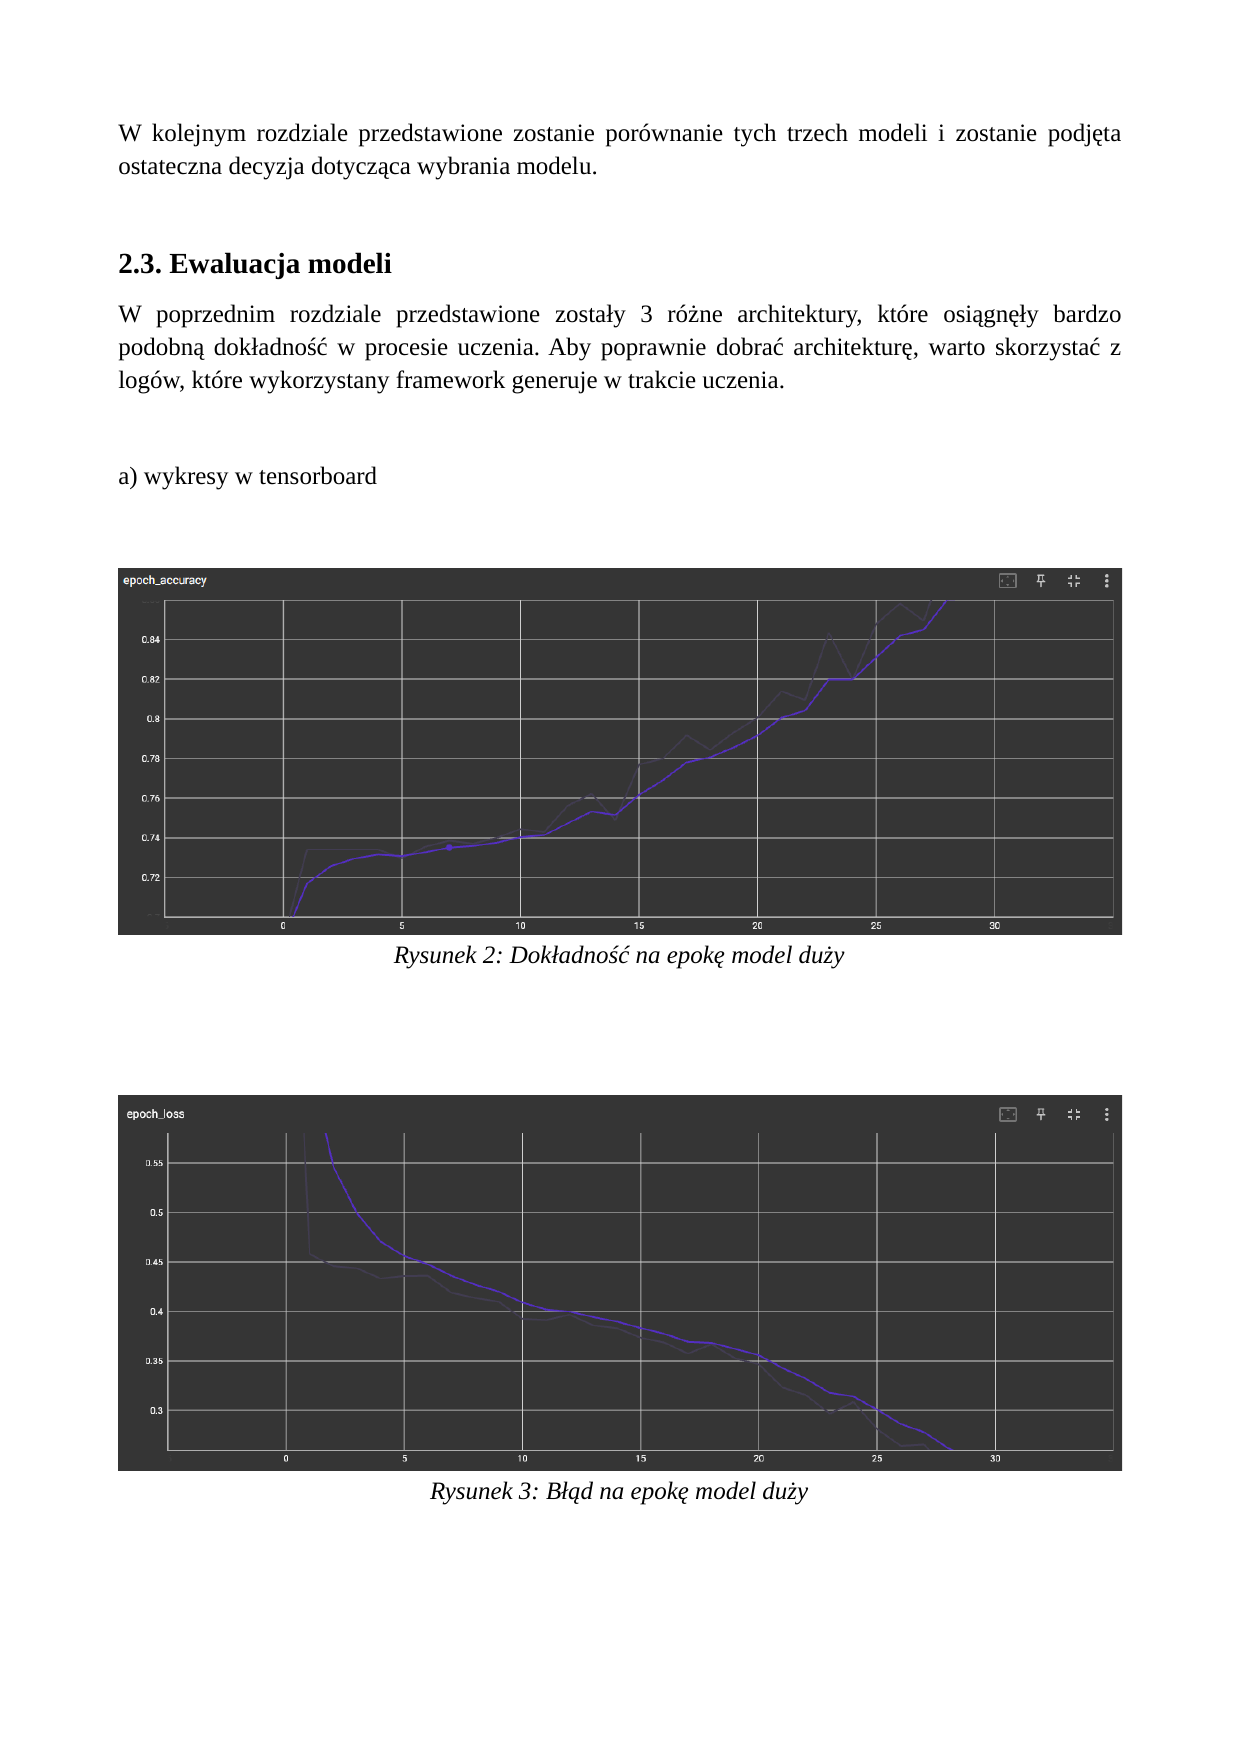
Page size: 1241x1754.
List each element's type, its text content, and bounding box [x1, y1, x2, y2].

text W poprzednim rozdziale przedstawione zostały 3 różne architektury, które osiągnęły bardzo podobną dokładność w procesie uczenia. Aby poprawnie dobrać architekturę, warto skorzystać z logów, które wykorzystany framework generuje w trakcie uczenia. [118, 299, 1122, 394]
text Rysunek 2: Dokładność na epokę model duży [118, 935, 1122, 969]
text a) wykresy w tensorboard [118, 461, 1122, 489]
text 2.3. Ewaluacja modeli [118, 246, 1122, 280]
text Rysunek 3: Błąd na epokę model duży [118, 1471, 1122, 1505]
picture [118, 568, 1123, 935]
text W kolejnym rozdziale przedstawione zostanie porównanie tych trzech modeli i zostanie podjęta ostateczna decyzja dotycząca wybrania modelu. [118, 118, 1122, 180]
picture [118, 1095, 1123, 1471]
